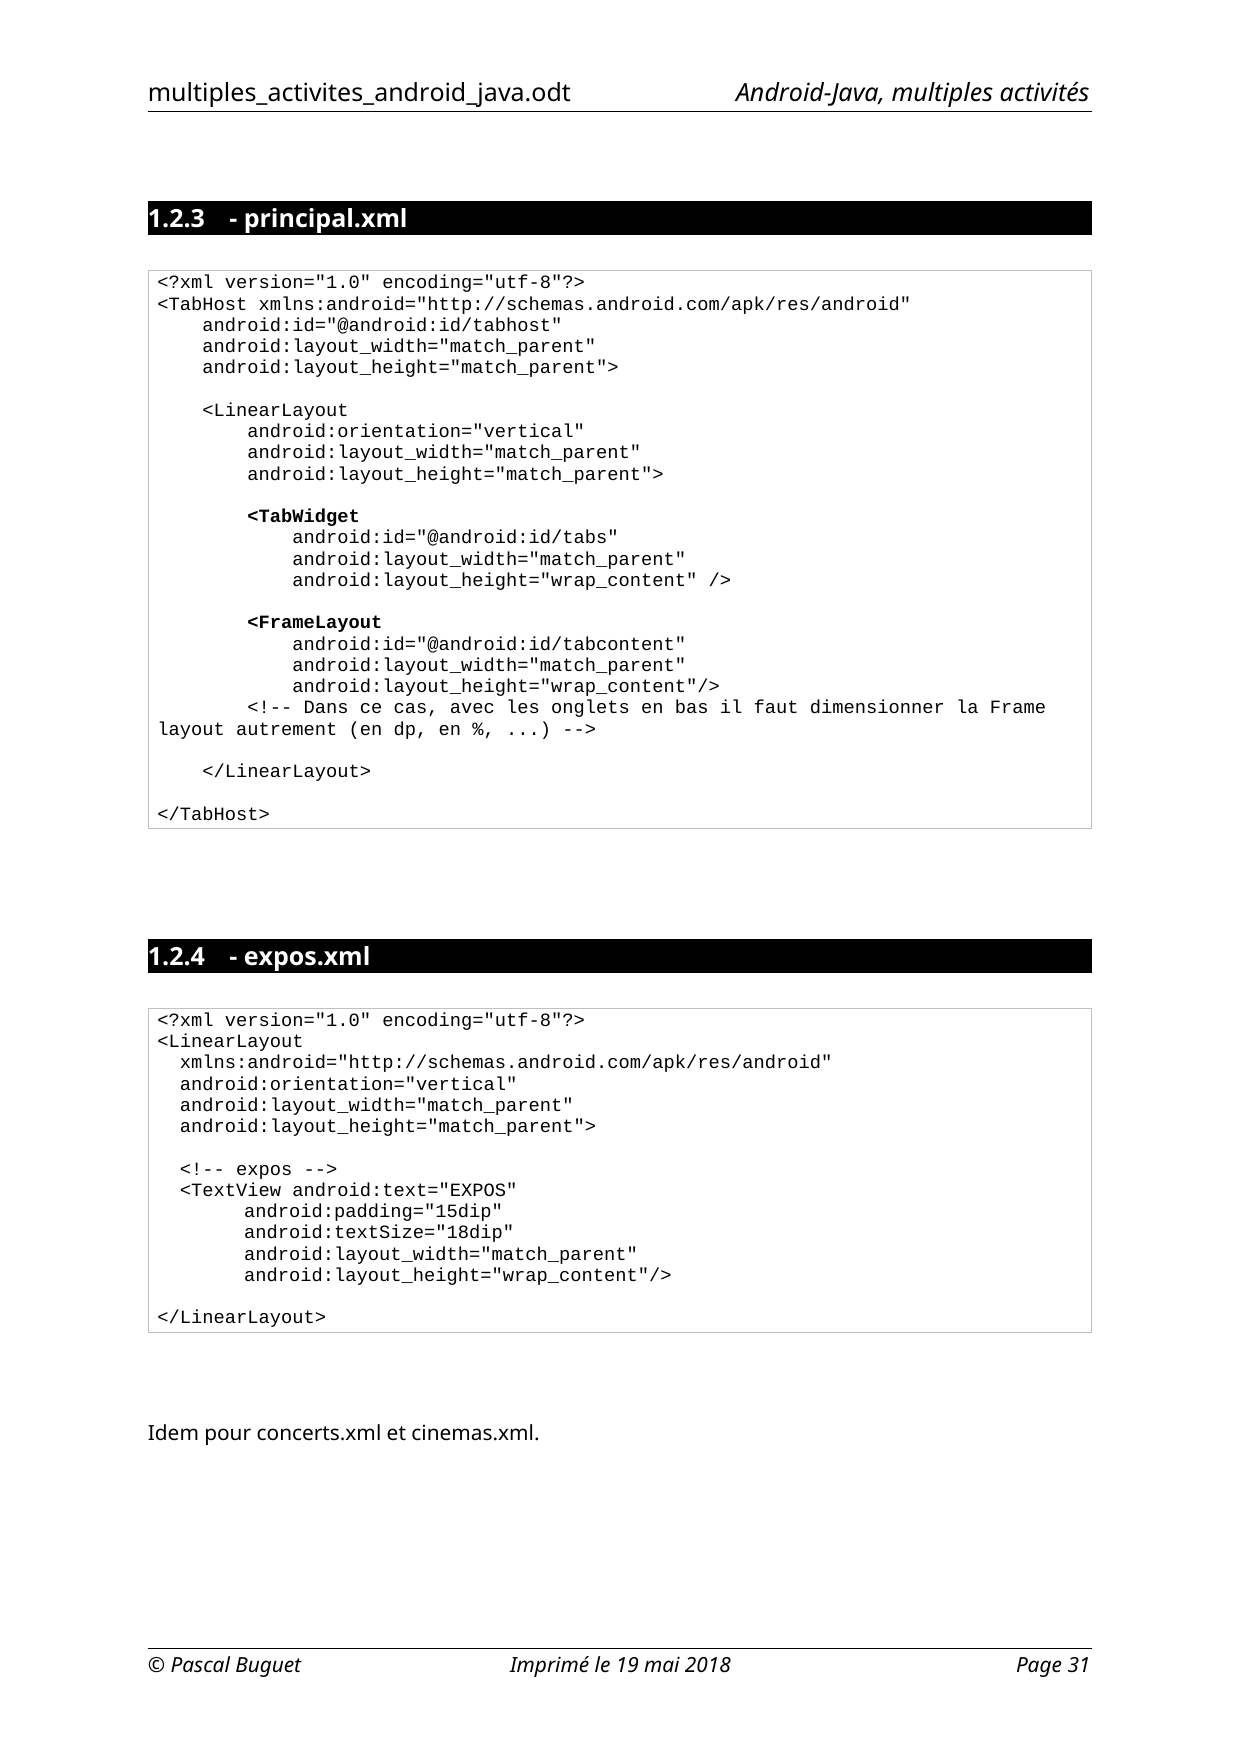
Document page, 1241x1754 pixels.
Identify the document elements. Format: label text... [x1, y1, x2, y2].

text android:id="@android:id/tabcontent" [149, 631, 1091, 652]
text </LinearLayout> [149, 759, 1091, 780]
text android:id="@android:id/tabs" [149, 525, 1091, 546]
text android:layout_width="match_parent" [149, 1241, 1091, 1263]
text </LinearLayout> [149, 1305, 1091, 1332]
text Idem pour concerts.xml et cinemas.xml. [148, 1418, 1092, 1446]
text android:layout_width="match_parent" [149, 440, 1091, 461]
text android:id="@android:id/tabhost" [149, 312, 1091, 334]
subtitle - expos.xml [148, 939, 1092, 973]
text android:layout_height="wrap_content" /> [149, 567, 1091, 589]
text android:orientation="vertical" [149, 1071, 1091, 1093]
text android:layout_height="match_parent"> [149, 355, 1091, 376]
text <FrameLayout [149, 610, 1091, 631]
text <TabWidget [149, 504, 1091, 525]
text android:layout_width="match_parent" [149, 652, 1091, 674]
text </TabHost> [149, 801, 1091, 828]
text xmlns:android="http://schemas.android.com/apk/res/android" [149, 1050, 1091, 1071]
text <!-- expos --> [149, 1156, 1091, 1178]
text android:layout_width="match_parent" [149, 334, 1091, 355]
text android:layout_height="match_parent"> [149, 1114, 1091, 1135]
text android:layout_height="match_parent"> [149, 461, 1091, 482]
text <!-- Dans ce cas, avec les onglets en bas il faut dimensionner la Frame layout autrement (en dp, en %, ...) --> [149, 695, 1091, 737]
text android:layout_width="match_parent" [149, 546, 1091, 567]
text <TabHost xmlns:android="http://schemas.android.com/apk/res/android" [149, 291, 1091, 312]
text android:layout_height="wrap_content"/> [149, 674, 1091, 695]
text <LinearLayout [149, 1029, 1091, 1050]
text android:orientation="vertical" [149, 419, 1091, 440]
text <?xml version="1.0" encoding="utf-8"?> [149, 1009, 1091, 1029]
text android:layout_height="wrap_content"/> [149, 1263, 1091, 1284]
text android:padding="15dip" [149, 1199, 1091, 1220]
text <?xml version="1.0" encoding="utf-8"?> [149, 271, 1091, 291]
text android:layout_width="match_parent" [149, 1093, 1091, 1114]
subtitle - principal.xml [148, 201, 1092, 235]
text <TextView android:text="EXPOS" [149, 1178, 1091, 1199]
text <LinearLayout [149, 397, 1091, 419]
text android:textSize="18dip" [149, 1220, 1091, 1241]
